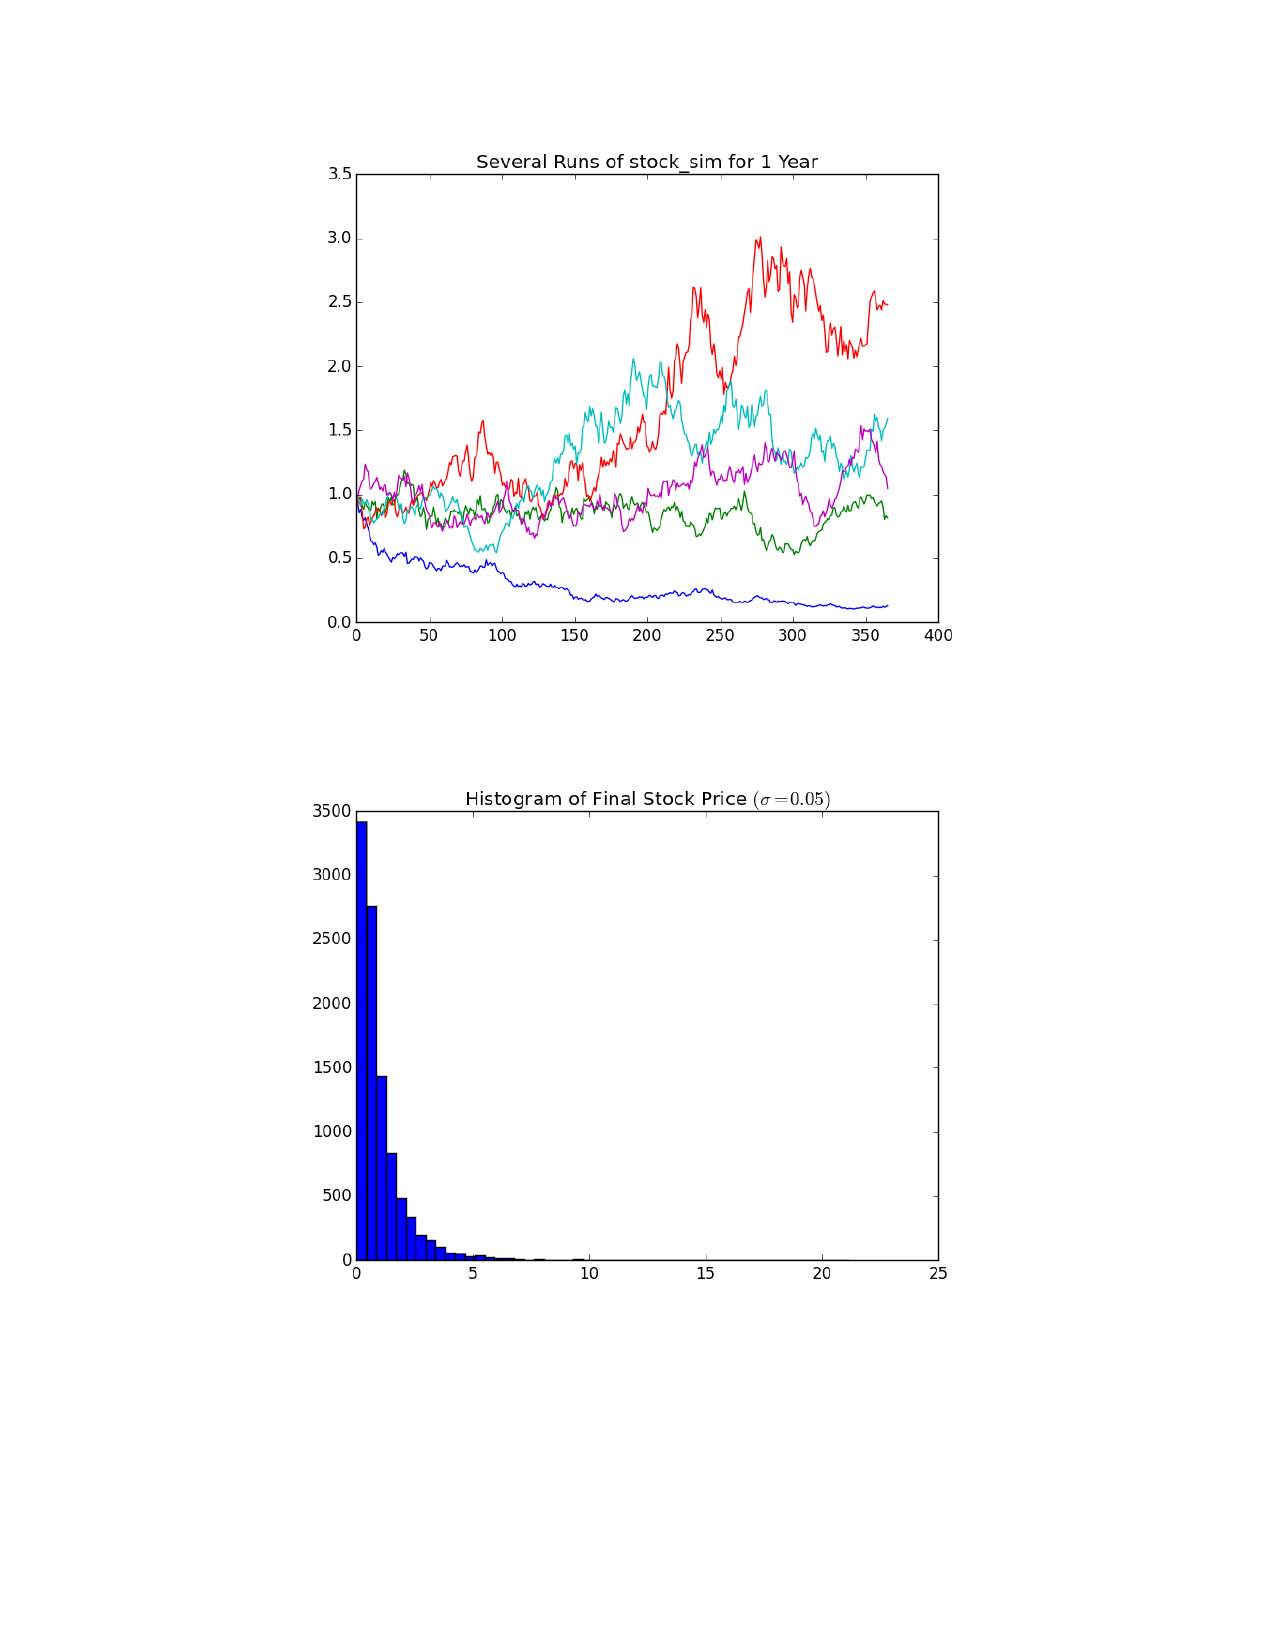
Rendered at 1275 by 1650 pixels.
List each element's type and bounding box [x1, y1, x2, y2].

picture [262, 118, 1013, 678]
picture [262, 756, 1013, 1316]
